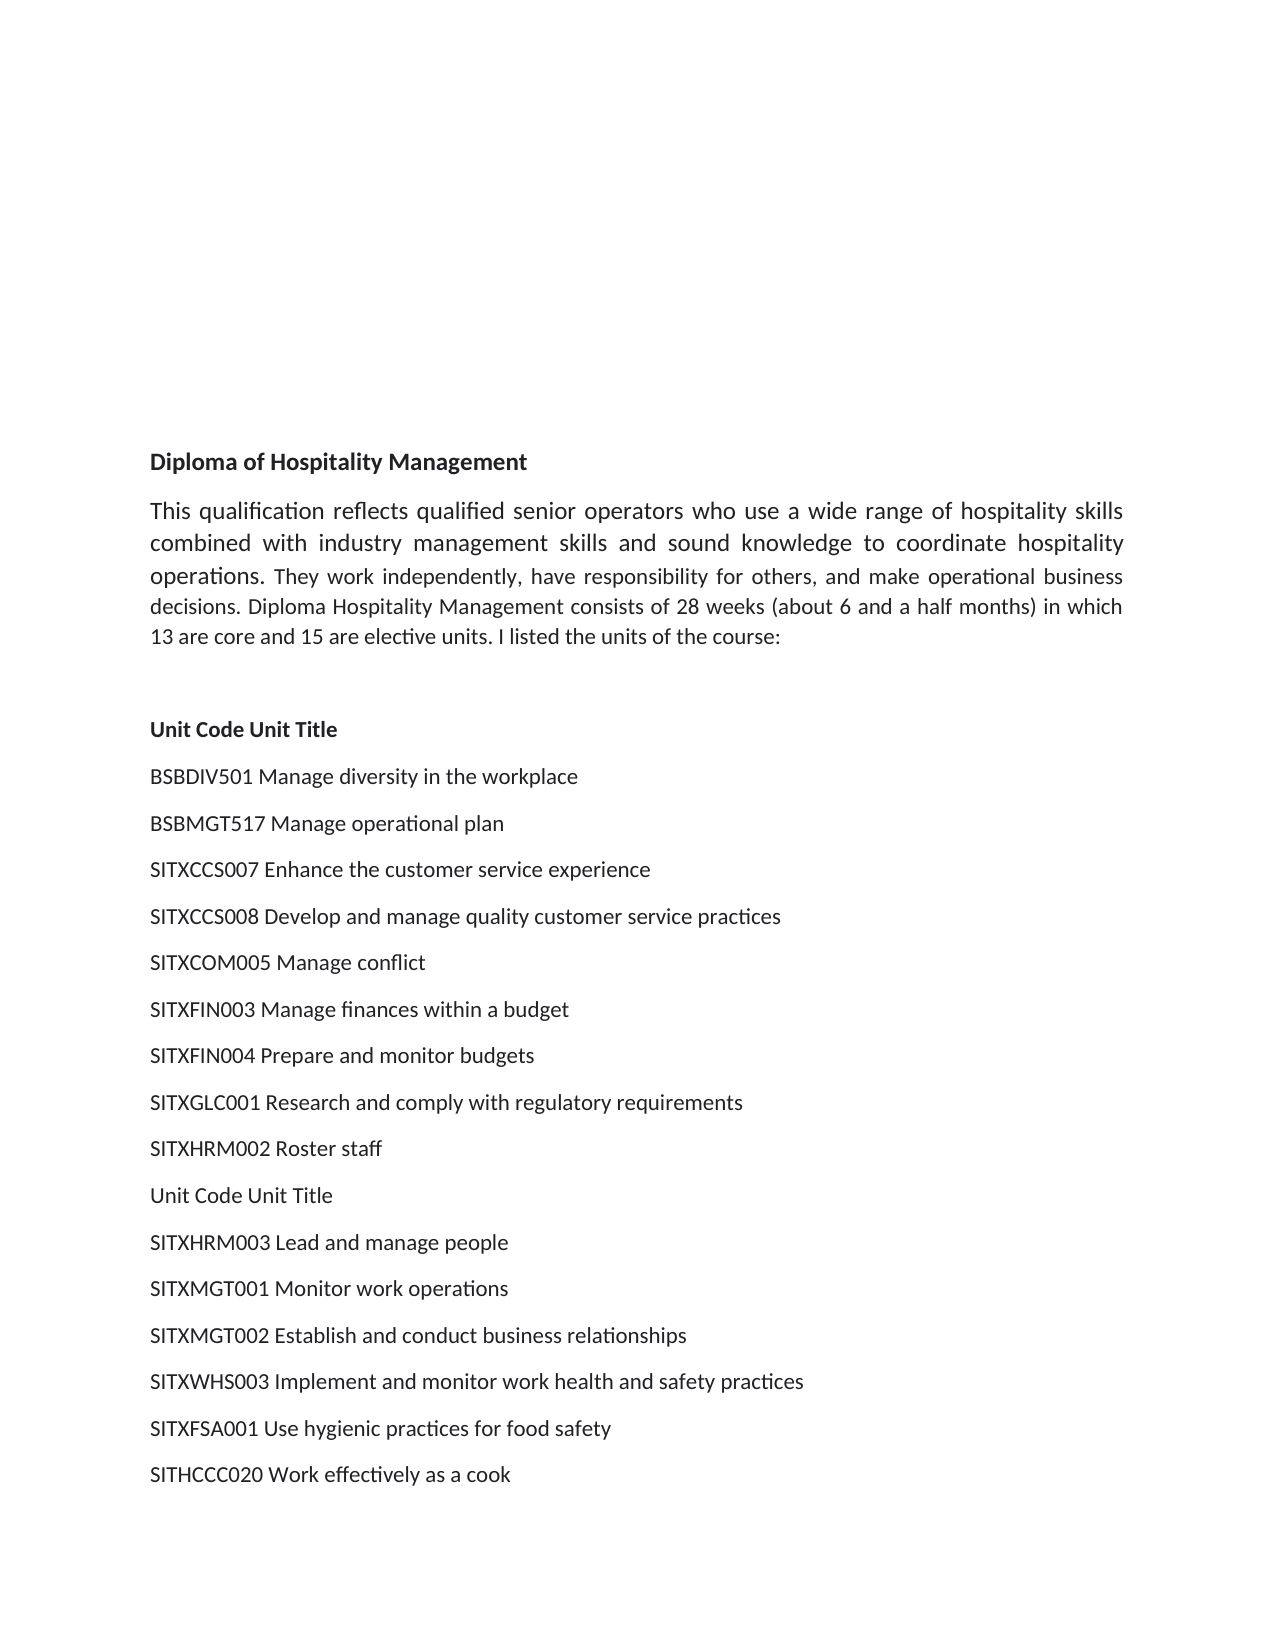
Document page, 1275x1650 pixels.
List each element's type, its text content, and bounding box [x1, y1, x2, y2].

text SITXMGT002 Establish and conduct business relationships [150, 1321, 1125, 1349]
text Unit Code Unit Title [150, 1181, 1125, 1209]
text SITXCOM005 Manage conflict [150, 948, 1125, 976]
text SITXCCS008 Develop and manage quality customer service practices [150, 902, 1125, 930]
text Diploma of Hospitality Management [150, 446, 1125, 476]
text SITXFIN003 Manage finances within a budget [150, 995, 1125, 1023]
text SITXFSA001 Use hygienic practices for food safety [150, 1414, 1125, 1442]
text BSBDIV501 Manage diversity in the workplace [150, 762, 1125, 790]
text This qualification reflects qualified senior operators who use a wide range of hospitality skills combined with industry management skills and sound knowledge to coordinate hospitality operations. They work independently, have responsibility for others, and make operational business decisions. Diploma Hospitality Management consists of 28 weeks (about 6 and a half months) in which 13 are core and 15 are elective units. I listed the units of the course: [150, 495, 1125, 650]
text SITXFIN004 Prepare and monitor budgets [150, 1041, 1125, 1069]
text SITXCCS007 Enhance the customer service experience [150, 855, 1125, 883]
text SITHCCC020 Work effectively as a cook [150, 1461, 1125, 1488]
text Unit Code Unit Title [150, 716, 1125, 743]
text SITXHRM003 Lead and manage people [150, 1228, 1125, 1256]
text SITXWHS003 Implement and monitor work health and safety practices [150, 1367, 1125, 1395]
text SITXMGT001 Monitor work operations [150, 1274, 1125, 1302]
text SITXHRM002 Roster staff [150, 1134, 1125, 1163]
text BSBMGT517 Manage operational plan [150, 809, 1125, 837]
text SITXGLC001 Research and comply with regulatory requirements [150, 1088, 1125, 1116]
